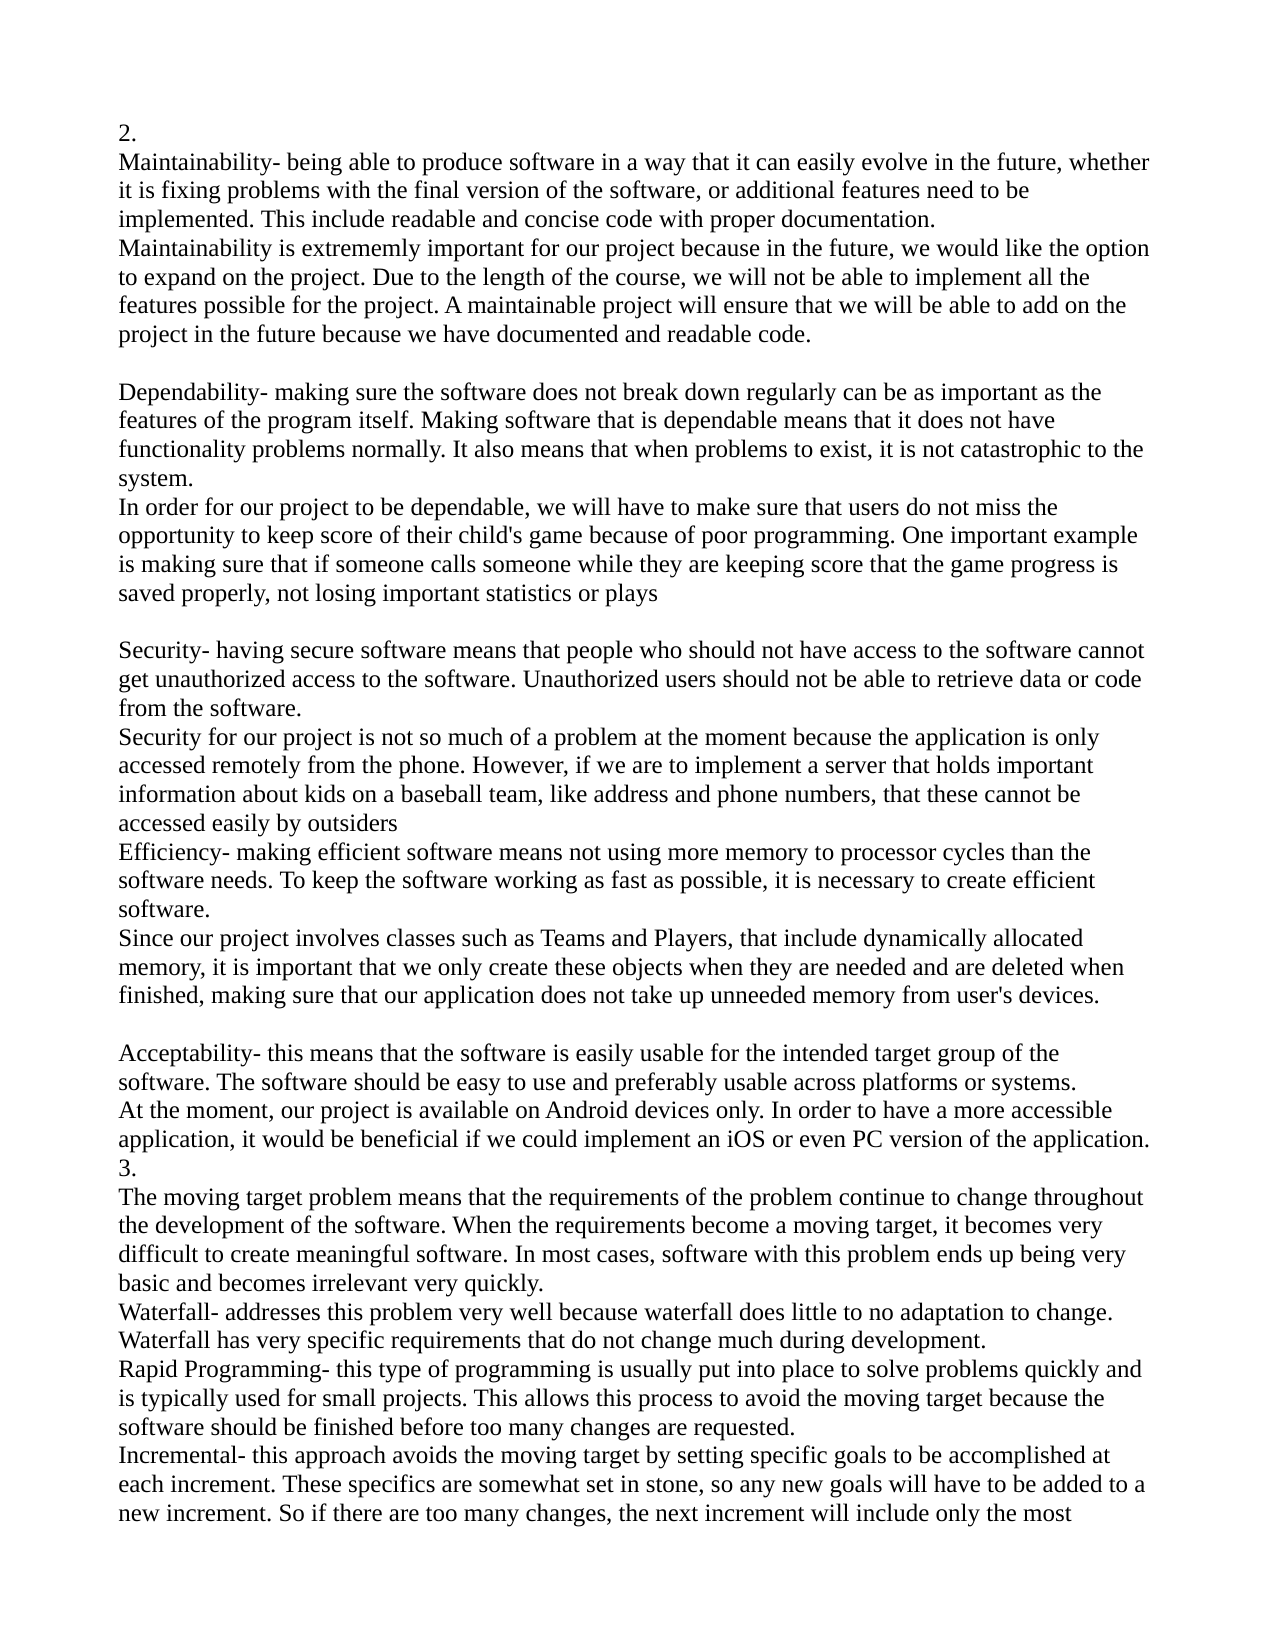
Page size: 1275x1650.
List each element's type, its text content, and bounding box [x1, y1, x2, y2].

text Waterfall- addresses this problem very well because waterfall does little to no adaptation to change. Waterfall has very specific requirements that do not change much during development. [118, 1297, 1157, 1354]
text Efficiency- making efficient software means not using more memory to processor cycles than the software needs. To keep the software working as fast as possible, it is necessary to create efficient software. [118, 837, 1157, 923]
text Acceptability- this means that the software is easily usable for the intended target group of the software. The software should be easy to use and preferably usable across platforms or systems. [118, 1038, 1157, 1096]
text 3. [118, 1153, 1157, 1182]
text Security- having secure software means that people who should not have access to the software cannot get unauthorized access to the software. Unauthorized users should not be able to retrieve data or code from the software. [118, 636, 1157, 722]
text In order for our project to be dependable, we will have to make sure that users do not miss the opportunity to keep score of their child's game because of poor programming. One important example is making sure that if someone calls someone while they are keeping score that the game progress is saved properly, not losing important statistics or plays [118, 492, 1157, 607]
text Rapid Programming- this type of programming is usually put into place to solve problems quickly and is typically used for small projects. This allows this process to avoid the moving target because the software should be finished before too many changes are requested. [118, 1354, 1157, 1441]
text 2. [118, 118, 1157, 147]
text Security for our project is not so much of a problem at the moment because the application is only accessed remotely from the phone. However, if we are to implement a server that holds important information about kids on a baseball team, like address and phone numbers, that these cannot be accessed easily by outsiders [118, 722, 1157, 837]
text Maintainability- being able to produce software in a way that it can easily evolve in the future, whether it is fixing problems with the final version of the software, or additional features need to be implemented. This include readable and concise code with proper documentation. [118, 147, 1157, 233]
text Since our project involves classes such as Teams and Players, that include dynamically allocated memory, it is important that we only create these objects when they are needed and are deleted when finished, making sure that our application does not take up unneeded memory from user's devices. [118, 923, 1157, 1009]
text Maintainability is extrememly important for our project because in the future, we would like the option to expand on the project. Due to the length of the course, we will not be able to implement all the features possible for the project. A maintainable project will ensure that we will be able to add on the project in the future because we have documented and readable code. [118, 233, 1157, 348]
text The moving target problem means that the requirements of the problem continue to change throughout the development of the software. When the requirements become a moving target, it becomes very difficult to create meaningful software. In most cases, software with this problem ends up being very basic and becomes irrelevant very quickly. [118, 1182, 1157, 1297]
text Incremental- this approach avoids the moving target by setting specific goals to be accomplished at each increment. These specifics are somewhat set in stone, so any new goals will have to be added to a new increment. So if there are too many changes, the next increment will include only the most [118, 1441, 1157, 1527]
text At the moment, our project is available on Android devices only. In order to have a more accessible application, it would be beneficial if we could implement an iOS or even PC version of the application. [118, 1096, 1157, 1153]
text Dependability- making sure the software does not break down regularly can be as important as the features of the program itself. Making software that is dependable means that it does not have functionality problems normally. It also means that when problems to exist, it is not catastrophic to the system. [118, 377, 1157, 492]
